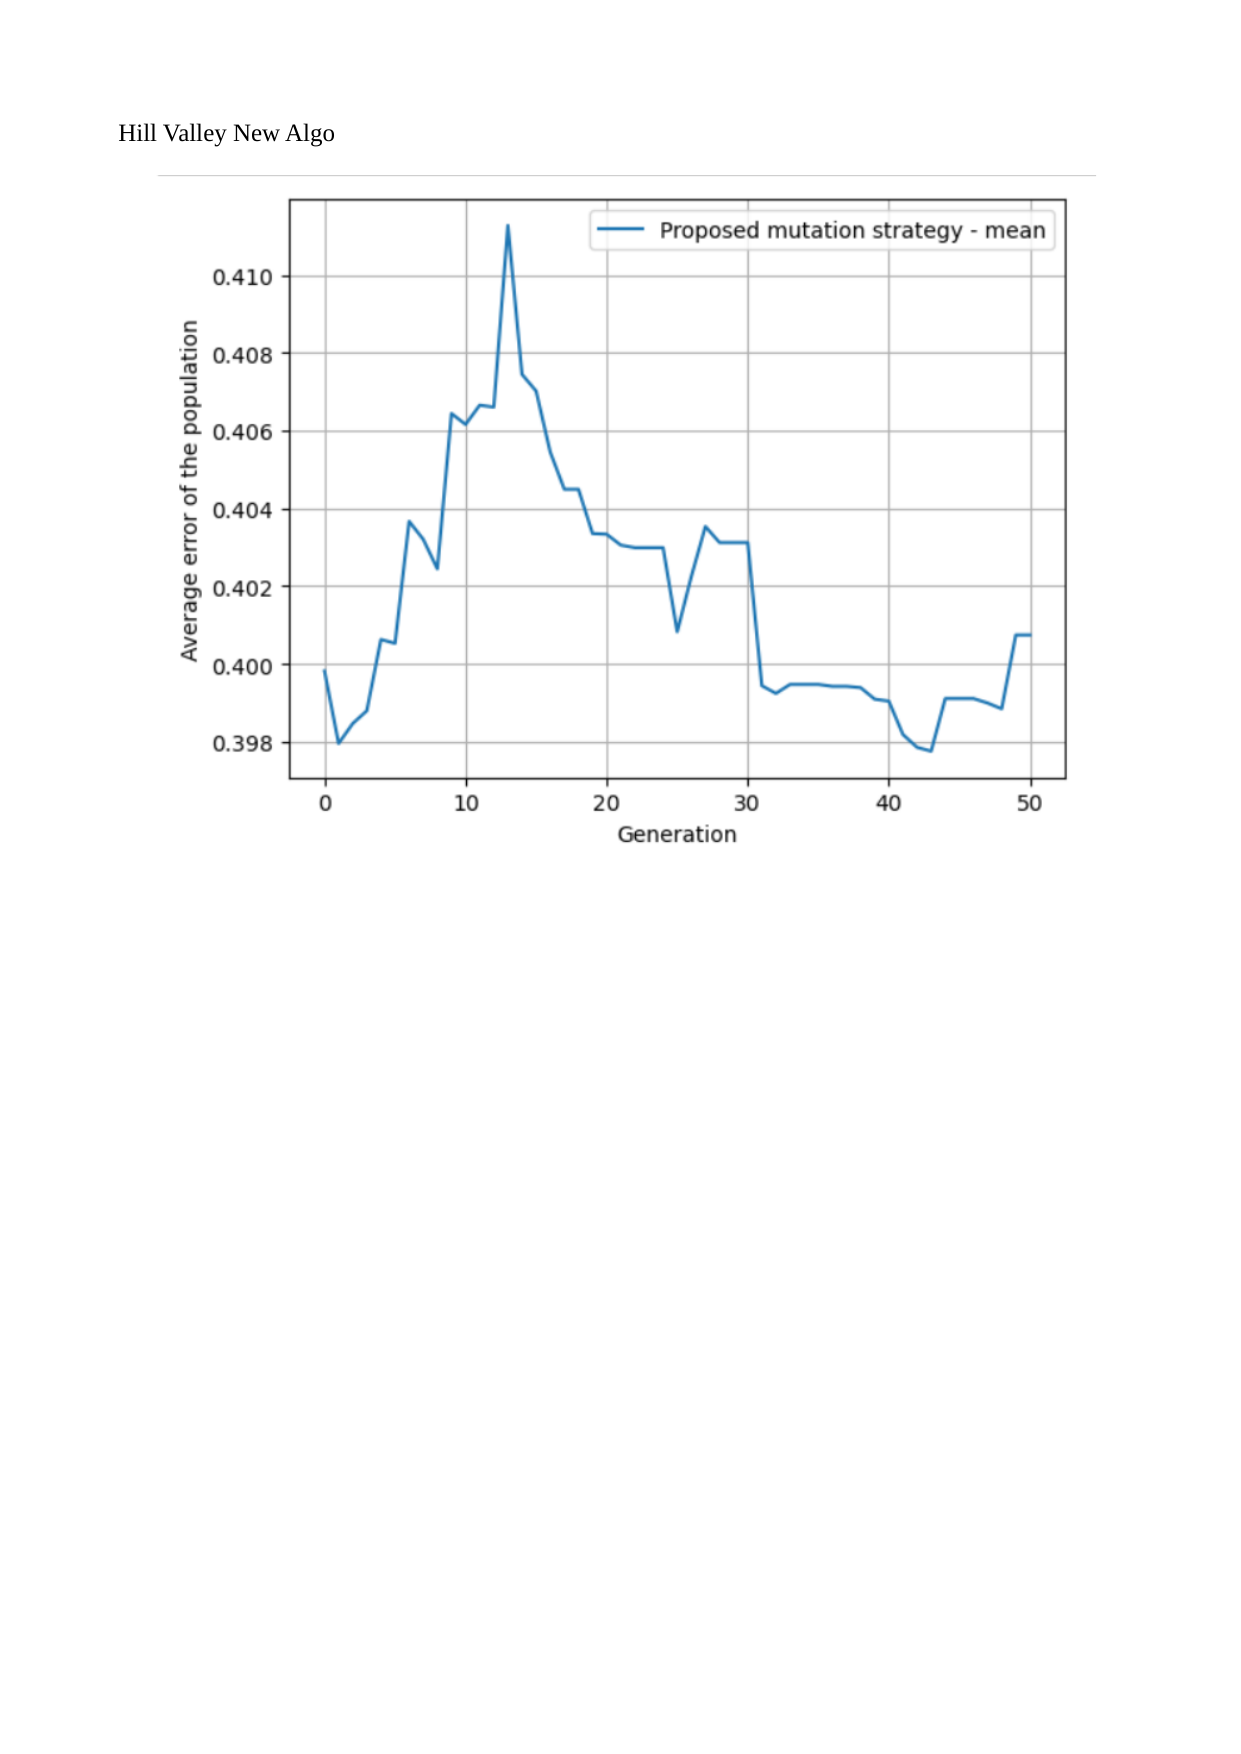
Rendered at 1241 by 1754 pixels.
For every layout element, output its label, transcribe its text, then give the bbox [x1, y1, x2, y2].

text Hill Valley New Algo [118, 118, 1122, 147]
picture [143, 175, 1097, 886]
